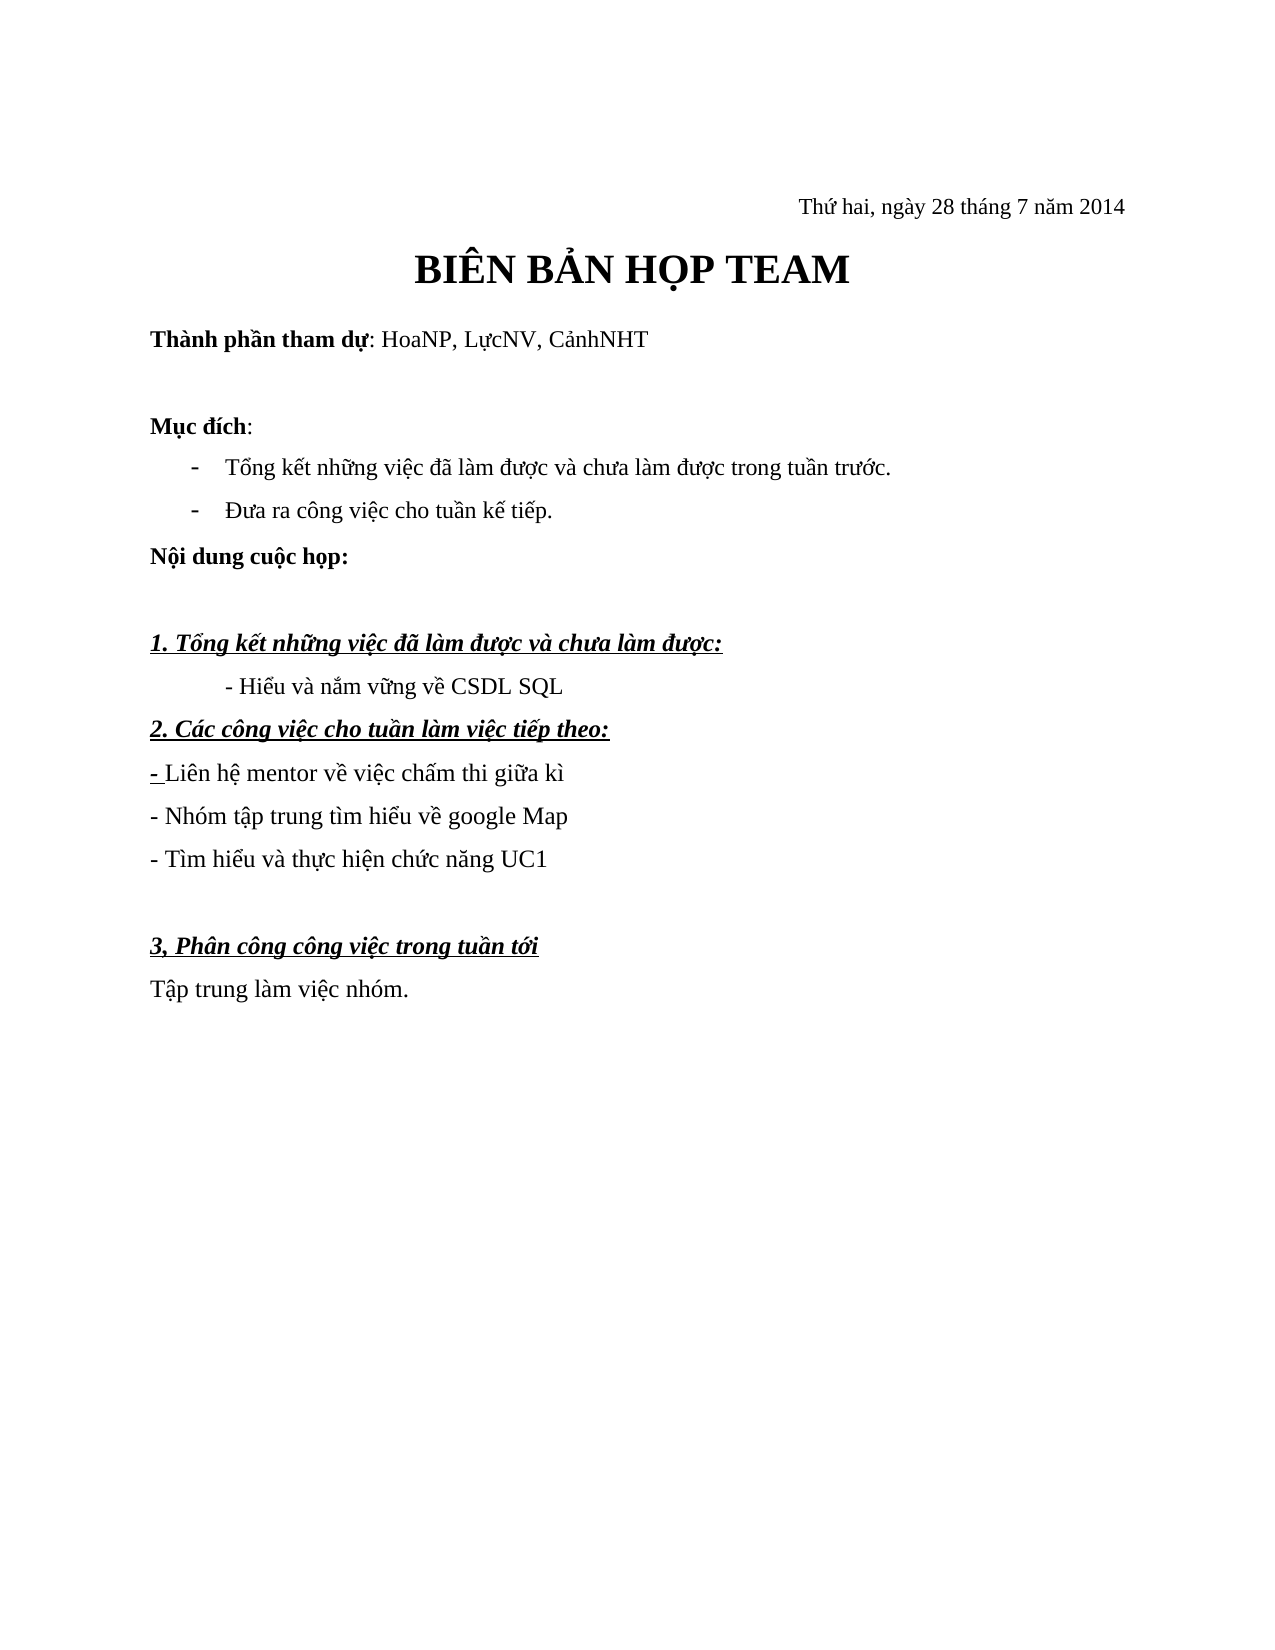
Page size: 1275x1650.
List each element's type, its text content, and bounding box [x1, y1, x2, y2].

text - Nhóm tập trung tìm hiểu về google Map [150, 797, 1125, 830]
list Đưa ra công việc cho tuần kế tiếp. [187, 494, 1125, 526]
text - Tìm hiểu và thực hiện chức năng UC1 [150, 840, 1125, 873]
list Tổng kết những việc đã làm được và chưa làm được trong tuần trước. [187, 450, 1125, 483]
text Nội dung cuộc họp: [150, 537, 1125, 570]
text 1. Tổng kết những việc đã làm được và chưa làm được: [150, 624, 1125, 656]
text - Liên hệ mentor về việc chấm thi giữa kì [150, 754, 1125, 786]
text Thành phần tham dự: HoaNP, LựcNV, CảnhNHT [150, 320, 1125, 353]
text 2. Các công việc cho tuần làm việc tiếp theo: [150, 710, 1125, 743]
text Thứ hai, ngày 28 tháng 7 năm 2014 [150, 193, 1125, 220]
text 3, Phân công công việc trong tuần tới [150, 927, 1125, 960]
text BIÊN BẢN HỌP TEAM [150, 244, 1125, 292]
text Mục đích: [150, 407, 1125, 440]
list - Hiểu và nắm vững về CSDL SQL [225, 667, 1125, 700]
text Tập trung làm việc nhóm. [150, 970, 1125, 1003]
